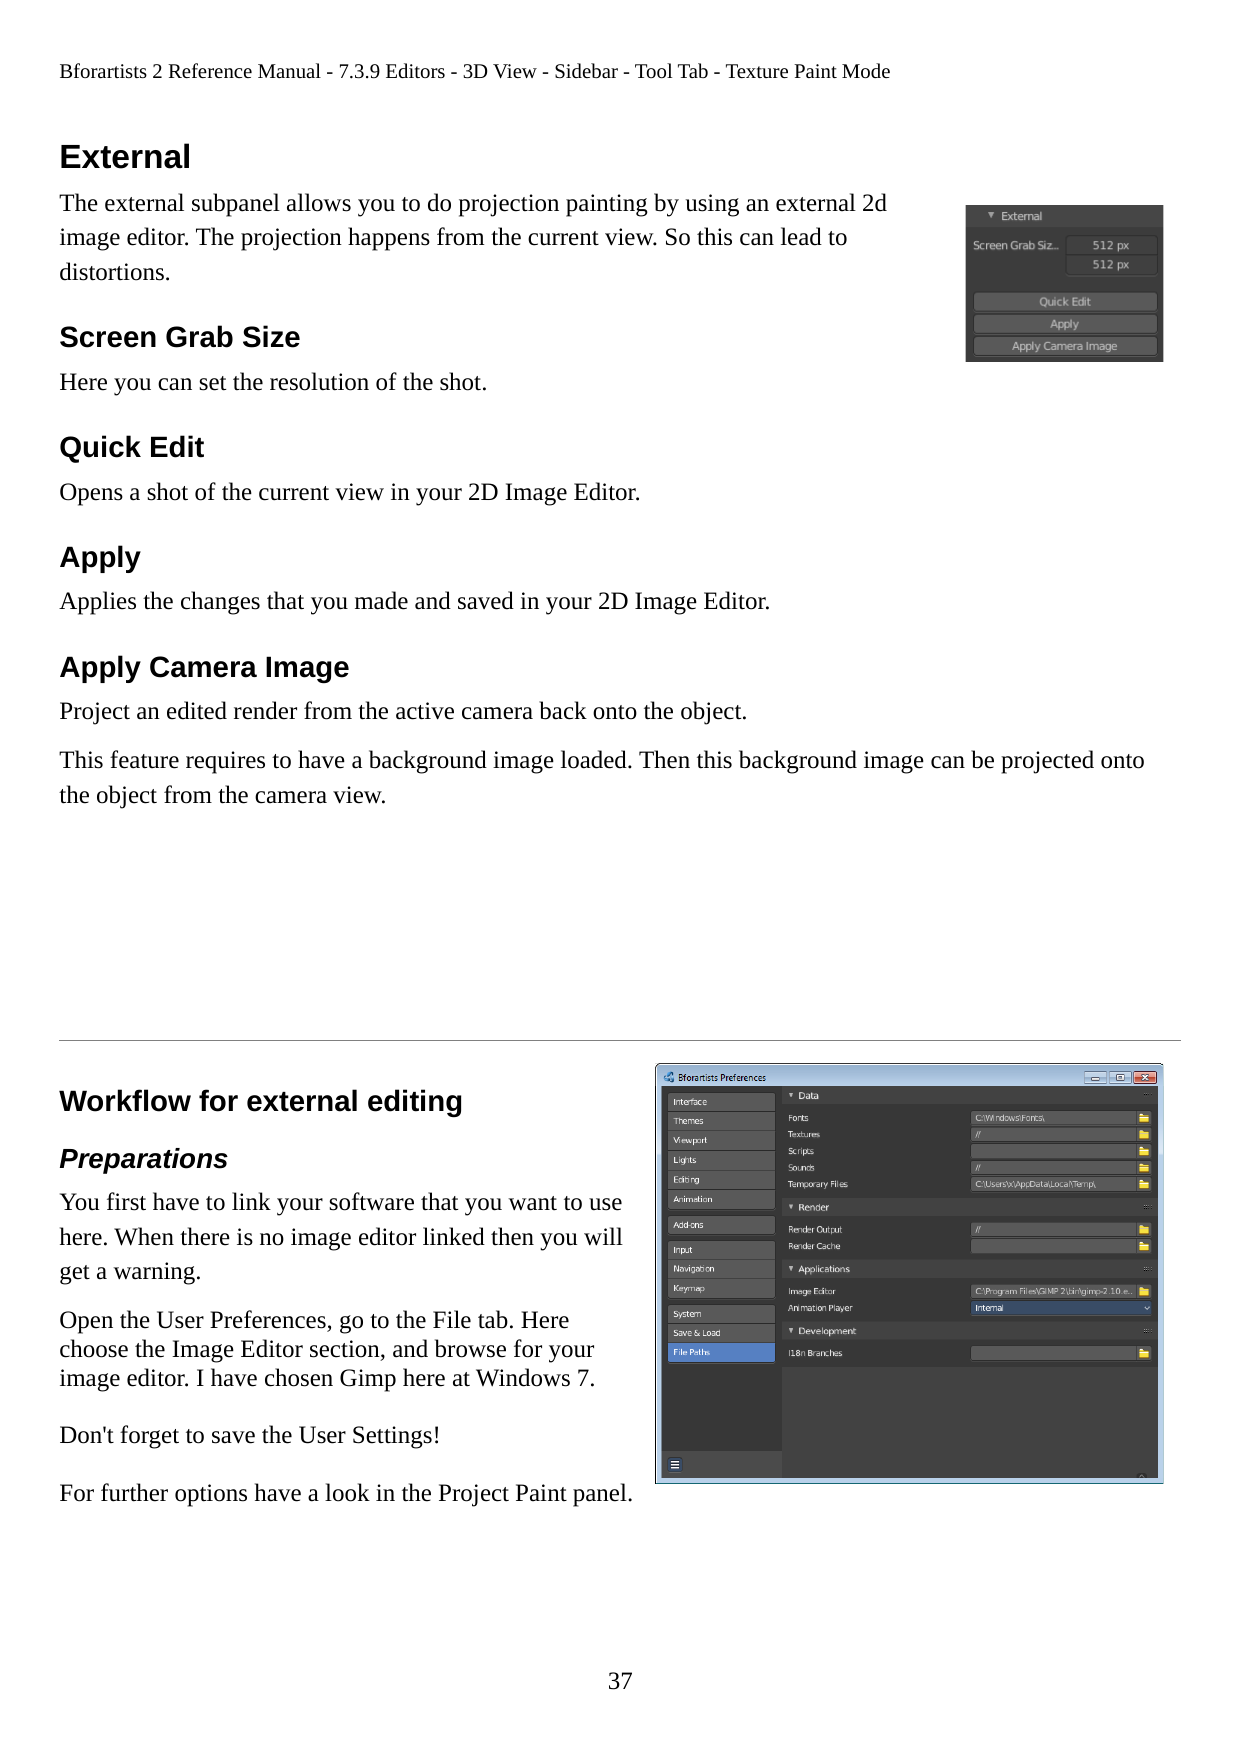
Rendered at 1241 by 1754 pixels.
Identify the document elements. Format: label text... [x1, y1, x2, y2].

subtitle Screen Grab Size [59, 320, 965, 354]
text Applies the changes that you made and saved in your 2D Image Editor. [59, 586, 1181, 615]
subtitle [1164, 320, 1181, 354]
text This feature requires to have a background image loaded. Then this background image can be projected onto the object from the camera view. [59, 745, 1181, 809]
text The external subpanel allows you to do projection painting by using an external 2d image editor. The projection happens from the current view. So this can lead to distortions. [59, 188, 1181, 286]
subtitle Apply [59, 540, 1181, 574]
subtitle Apply Camera Image [59, 650, 1181, 684]
text You first have to link your software that you want to use here. When there is no image editor linked then you will get a warning. [59, 1187, 655, 1285]
text Project an edited render from the active camera back onto the object. [59, 696, 1181, 725]
text Opens a shot of the current view in your 2D Image Editor. [59, 477, 1181, 505]
text Open the User Preferences, go to the File tab. Here choose the Image Editor section, and browse for your image editor. I have chosen Gimp here at Windows 7. [59, 1305, 655, 1391]
text For further options have a look in the Project Paint panel. [59, 1478, 1181, 1506]
subtitle External [59, 137, 1181, 175]
subtitle Workflow for external editing [59, 1084, 655, 1118]
picture [655, 1063, 1164, 1484]
subtitle Quick Edit [59, 430, 1181, 464]
subtitle [1164, 1143, 1181, 1174]
text Here you can set the resolution of the shot. [59, 367, 1181, 395]
subtitle Preparations [59, 1143, 655, 1174]
text Don't forget to save the User Settings! [59, 1420, 655, 1449]
picture [965, 205, 1164, 362]
